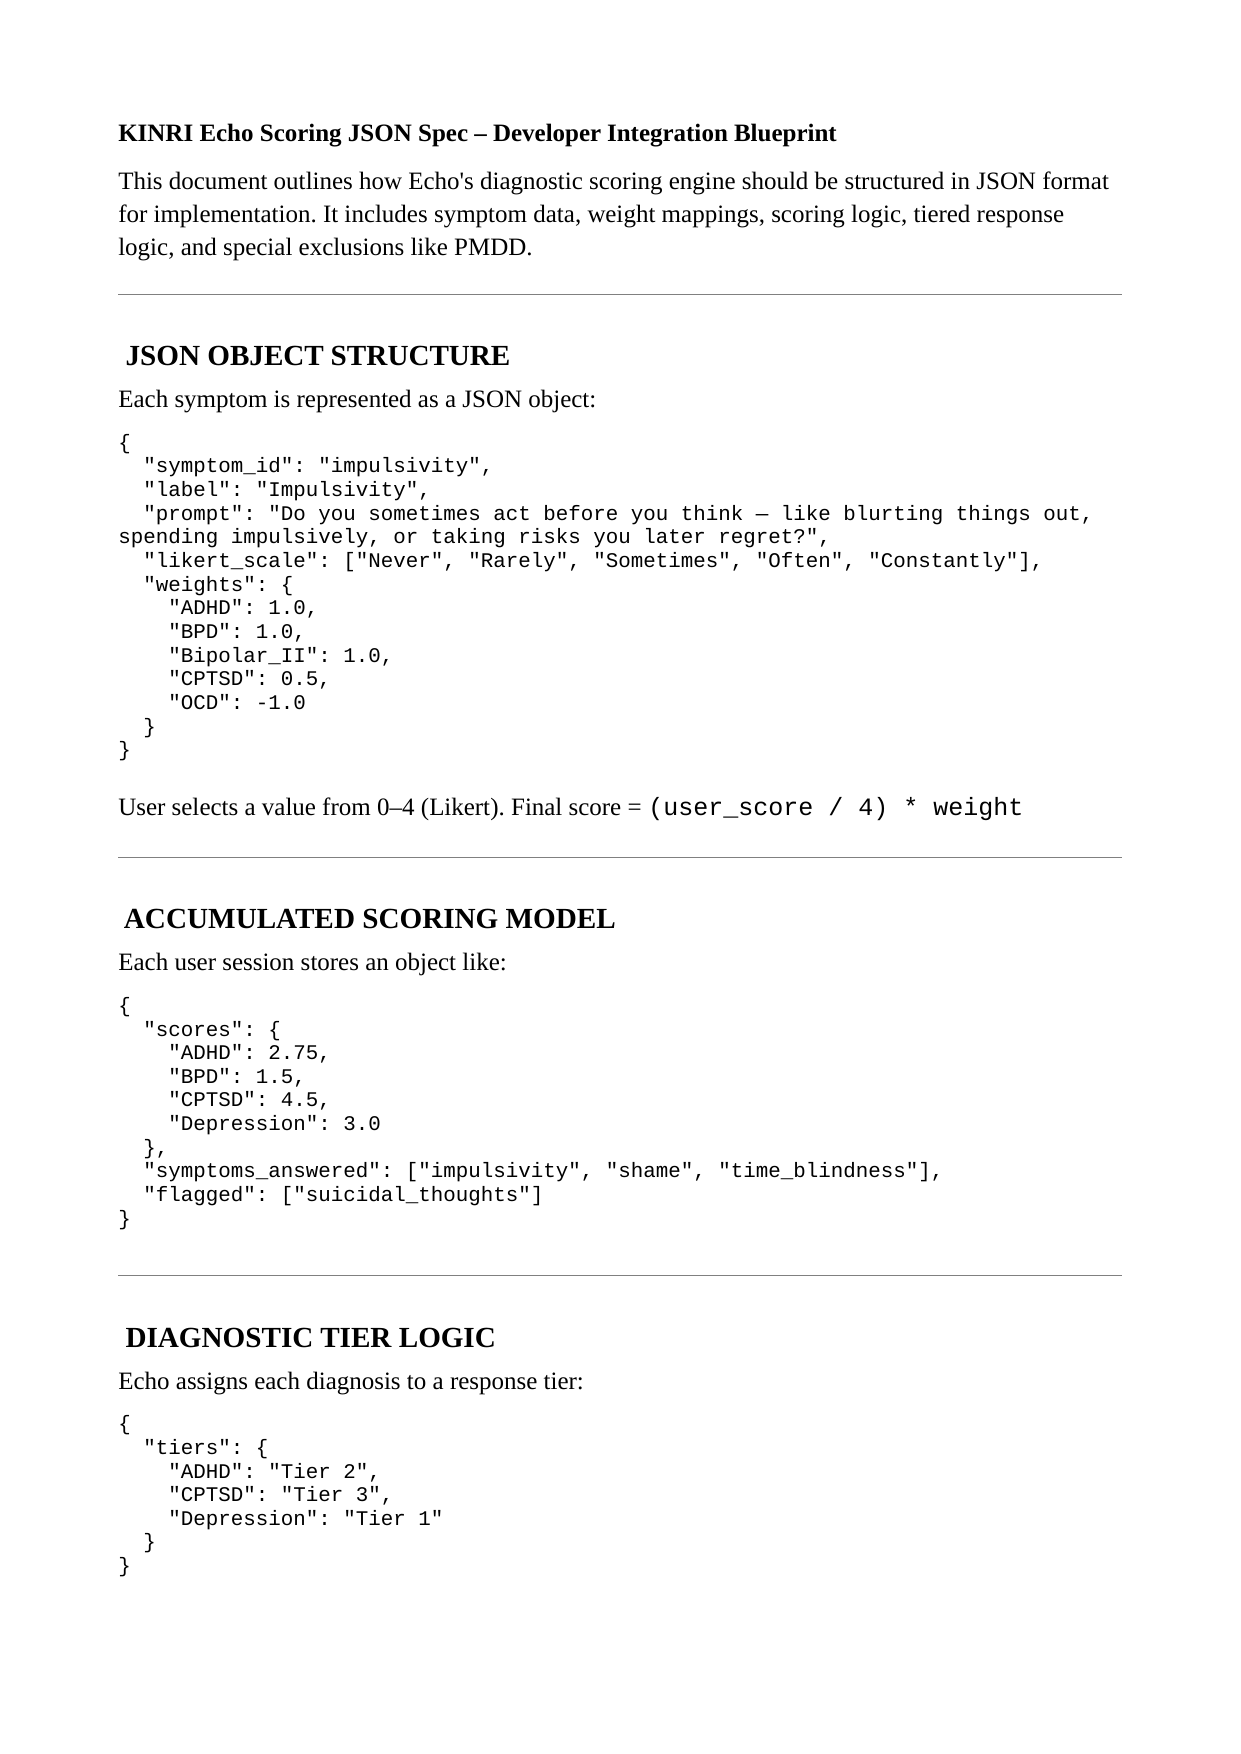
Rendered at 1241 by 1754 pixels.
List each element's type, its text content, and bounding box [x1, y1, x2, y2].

text } [118, 739, 1122, 763]
text "Depression": 3.0 [118, 1113, 1122, 1137]
subtitle ACCUMULATED SCORING MODEL [118, 901, 1122, 935]
text "Bipolar_II": 1.0, [118, 645, 1122, 668]
text { [118, 432, 1122, 456]
text "ADHD": 1.0, [118, 597, 1122, 621]
text } [118, 1532, 1122, 1555]
text } [118, 1208, 1122, 1231]
text "ADHD": 2.75, [118, 1042, 1122, 1066]
subtitle DIAGNOSTIC TIER LOGIC [118, 1320, 1122, 1353]
text { [118, 995, 1122, 1018]
text "symptoms_answered": ["impulsivity", "shame", "time_blindness"], [118, 1160, 1122, 1184]
text Echo assigns each diagnosis to a response tier: [118, 1366, 1122, 1394]
text } [118, 1555, 1122, 1579]
text "label": "Impulsivity", [118, 479, 1122, 503]
text "OCD": -1.0 [118, 692, 1122, 716]
text } [118, 716, 1122, 739]
text "likert_scale": ["Never", "Rarely", "Sometimes", "Often", "Constantly"], [118, 550, 1122, 574]
text "weights": { [118, 574, 1122, 597]
text KINRI Echo Scoring JSON Spec – Developer Integration Blueprint [118, 118, 1122, 147]
text "ADHD": "Tier 2", [118, 1461, 1122, 1484]
text "tiers": { [118, 1437, 1122, 1461]
text "CPTSD": 0.5, [118, 668, 1122, 692]
text This document outlines how Echo's diagnostic scoring engine should be structured in JSON format for implementation. It includes symptom data, weight mappings, scoring logic, tiered response logic, and special exclusions like PMDD. [118, 166, 1122, 261]
text "BPD": 1.0, [118, 621, 1122, 645]
text Each symptom is represented as a JSON object: [118, 384, 1122, 413]
text "flagged": ["suicidal_thoughts"] [118, 1184, 1122, 1208]
text Each user session stores an object like: [118, 947, 1122, 976]
subtitle JSON OBJECT STRUCTURE [118, 338, 1122, 372]
text "BPD": 1.5, [118, 1066, 1122, 1089]
text "CPTSD": "Tier 3", [118, 1484, 1122, 1508]
text { [118, 1413, 1122, 1437]
text "prompt": "Do you sometimes act before you think — like blurting things out, spending impulsively, or taking risks you later regret?", [118, 503, 1122, 550]
text "symptom_id": "impulsivity", [118, 456, 1122, 479]
text "Depression": "Tier 1" [118, 1508, 1122, 1532]
text User selects a value from 0–4 (Likert). Final score = (user_score / 4) * weight [118, 792, 1122, 823]
text "scores": { [118, 1018, 1122, 1042]
text }, [118, 1137, 1122, 1160]
text "CPTSD": 4.5, [118, 1089, 1122, 1113]
